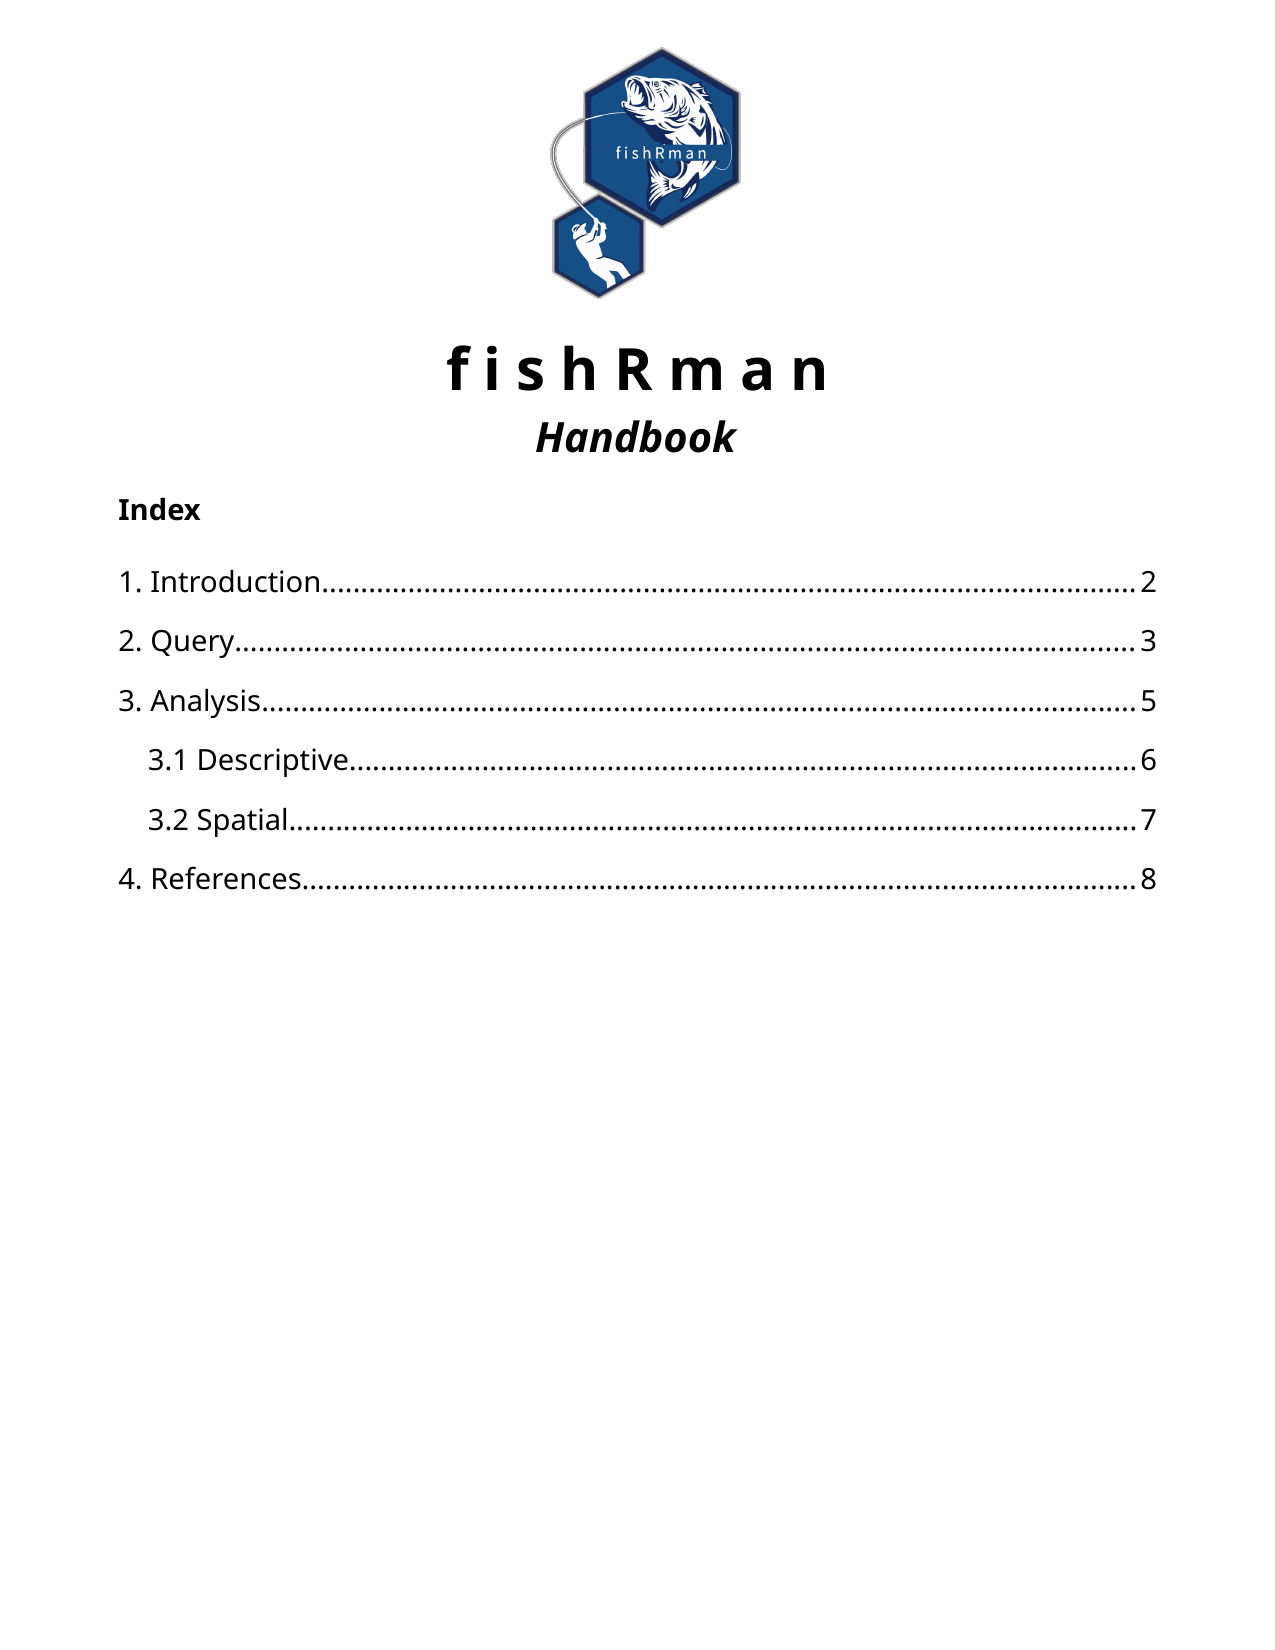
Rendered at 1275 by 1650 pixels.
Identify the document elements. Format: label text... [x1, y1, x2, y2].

text 3.1 Descriptive 6 [148, 740, 1157, 779]
subtitle Index [118, 489, 1157, 529]
picture [510, 45, 765, 300]
text Handbook [118, 407, 1157, 464]
text 4. References 8 [118, 859, 1157, 898]
text f i s h R m a n [118, 328, 1157, 407]
text 3. Analysis 5 [118, 680, 1157, 720]
text 1. Introduction 2 [118, 561, 1157, 601]
text 2. Query 3 [118, 621, 1157, 660]
text 3.2 Spatial 7 [148, 799, 1157, 839]
